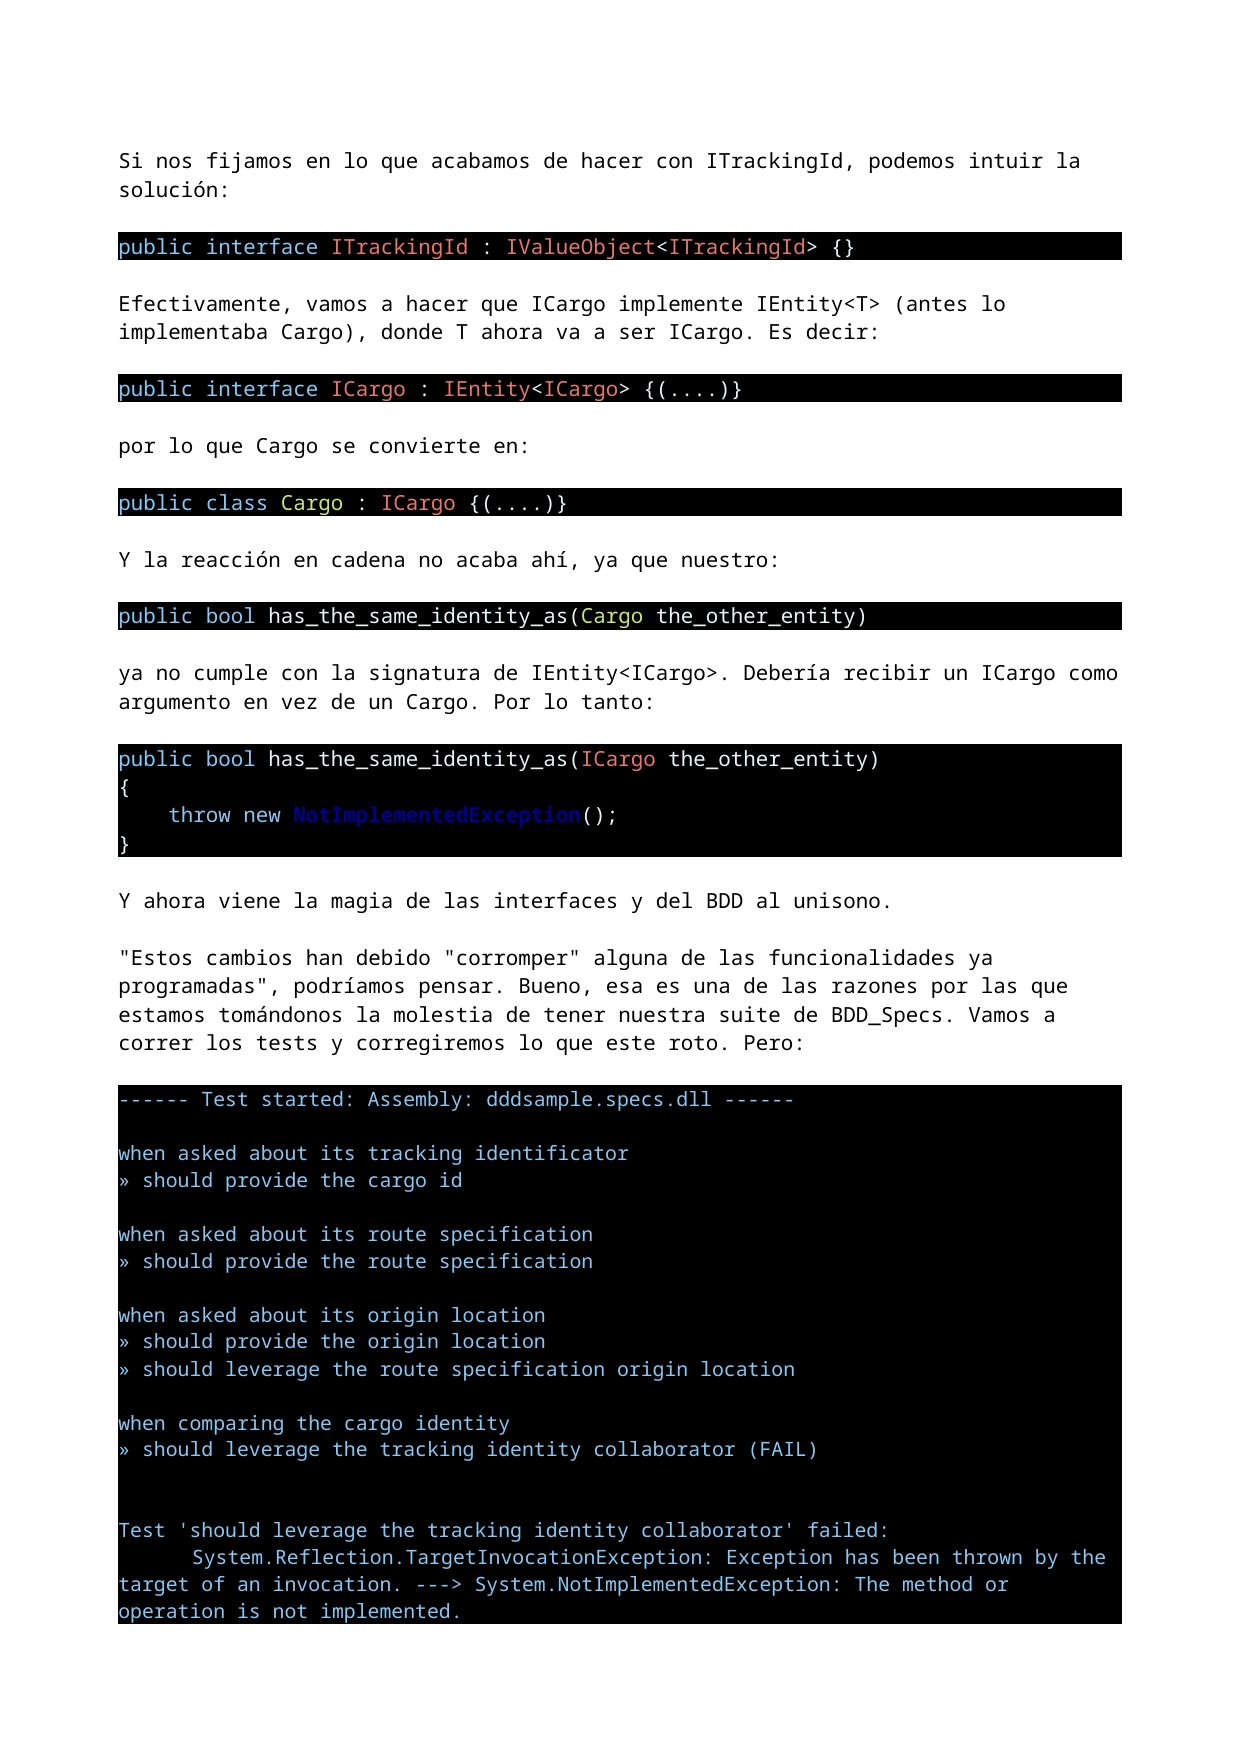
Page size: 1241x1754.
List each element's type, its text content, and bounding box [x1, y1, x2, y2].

text "Estos cambios han debido "corromper" alguna de las funcionalidades ya programadas", podríamos pensar. Bueno, esa es una de las razones por las que estamos tomándonos la molestia de tener nuestra suite de BDD_Specs. Vamos a correr los tests y corregiremos lo que este roto. Pero: [118, 943, 1122, 1057]
text public interface ICargo : IEntity<ICargo> {(....)} [118, 374, 1122, 402]
text » should provide the cargo id [118, 1166, 1122, 1193]
text public class Cargo : ICargo {(....)} [118, 488, 1122, 516]
text » should provide the route specification [118, 1247, 1122, 1274]
text » should provide the origin location [118, 1328, 1122, 1355]
text Si nos fijamos en lo que acabamos de hacer con ITrackingId, podemos intuir la solución: [118, 147, 1122, 203]
text public bool has_the_same_identity_as(Cargo the_other_entity) [118, 602, 1122, 630]
text Y ahora viene la magia de las interfaces y del BDD al unisono. [118, 886, 1122, 914]
text Y la reacción en cadena no acaba ahí, ya que nuestro: [118, 545, 1122, 573]
text } [118, 829, 1122, 857]
text ya no cumple con la signatura de IEntity<ICargo>. Debería recibir un ICargo como argumento en vez de un Cargo. Por lo tanto: [118, 658, 1122, 715]
text when asked about its route specification [118, 1220, 1122, 1247]
text » should leverage the tracking identity collaborator (FAIL) [118, 1436, 1122, 1463]
text when asked about its origin location [118, 1301, 1122, 1328]
text when asked about its tracking identificator [118, 1139, 1122, 1166]
text { [118, 772, 1122, 801]
text Test 'should leverage the tracking identity collaborator' failed: [118, 1517, 1122, 1544]
text when comparing the cargo identity [118, 1409, 1122, 1436]
text throw new NotImplementedException(); [118, 801, 1122, 829]
text por lo que Cargo se convierte en: [118, 431, 1122, 459]
text public bool has_the_same_identity_as(ICargo the_other_entity) [118, 744, 1122, 772]
text Efectivamente, vamos a hacer que ICargo implemente IEntity<T> (antes lo implementaba Cargo), donde T ahora va a ser ICargo. Es decir: [118, 289, 1122, 346]
text ------ Test started: Assembly: dddsample.specs.dll ------ [118, 1085, 1122, 1112]
text » should leverage the route specification origin location [118, 1355, 1122, 1382]
text public interface ITrackingId : IValueObject<ITrackingId> {} [118, 232, 1122, 260]
text System.Reflection.TargetInvocationException: Exception has been thrown by the target of an invocation. ---> System.NotImplementedException: The method or operation is not implemented. [118, 1544, 1122, 1624]
